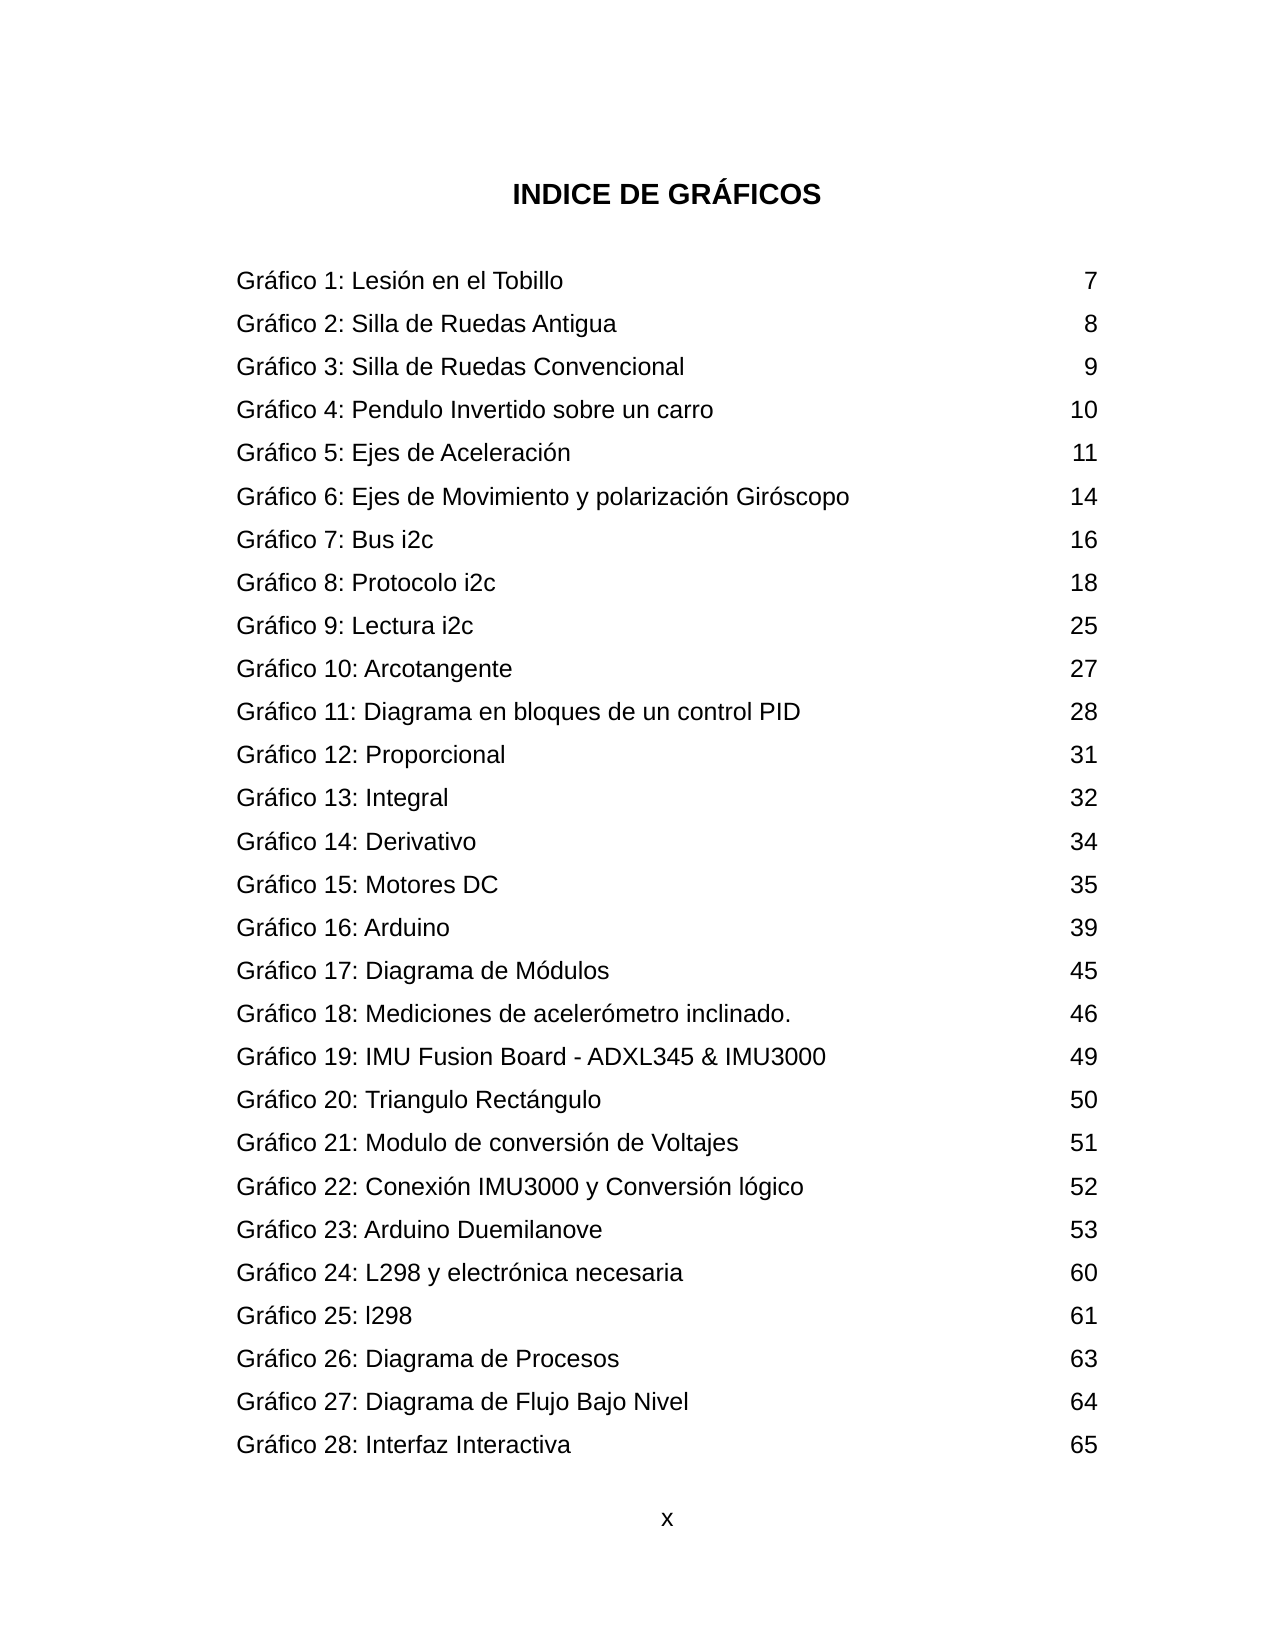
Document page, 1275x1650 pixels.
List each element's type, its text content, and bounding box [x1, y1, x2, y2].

text Gráfico 8: Protocolo i2c 18 [236, 568, 1098, 597]
text Gráfico 17: Diagrama de Módulos 45 [236, 956, 1098, 985]
text Gráfico 24: L298 y electrónica necesaria 60 [236, 1258, 1098, 1287]
text Gráfico 7: Bus i2c 16 [236, 525, 1098, 553]
text Gráfico 10: Arcotangente 27 [236, 654, 1098, 683]
text Gráfico 1: Lesión en el Tobillo 7 Gráfico 2: Silla de Ruedas Antigua 8 Gráfico 3: Silla de Ruedas Convencional 9 [236, 266, 1098, 381]
text Gráfico 5: Ejes de Aceleración 11 [236, 438, 1098, 467]
text Gráfico 27: Diagrama de Flujo Bajo Nivel 64 [236, 1387, 1098, 1416]
text Gráfico 4: Pendulo Invertido sobre un carro 10 [236, 395, 1098, 424]
text Gráfico 11: Diagrama en bloques de un control PID 28 Gráfico 12: Proporcional 31 [236, 697, 1098, 769]
text Gráfico 22: Conexión IMU3000 y Conversión lógico 52 [236, 1172, 1098, 1200]
text Gráfico 16: Arduino 39 [236, 913, 1098, 942]
text Gráfico 6: Ejes de Movimiento y polarización Giróscopo 14 [236, 482, 1098, 510]
text Gráfico 23: Arduino Duemilanove 53 [236, 1215, 1098, 1243]
subtitle INDICE DE GRÁFICOS [236, 177, 1098, 211]
text Gráfico 28: Interfaz Interactiva 65 [236, 1430, 1098, 1459]
text Gráfico 15: Motores DC 35 [236, 870, 1098, 898]
text Gráfico 26: Diagrama de Procesos 63 [236, 1344, 1098, 1373]
text Gráfico 9: Lectura i2c 25 [236, 611, 1098, 640]
text Gráfico 13: Integral 32 [236, 783, 1098, 812]
text Gráfico 14: Derivativo 34 [236, 827, 1098, 855]
text Gráfico 21: Modulo de conversión de Voltajes 51 [236, 1128, 1098, 1157]
text Gráfico 25: l298 61 [236, 1301, 1098, 1330]
text Gráfico 20: Triangulo Rectángulo 50 [236, 1085, 1098, 1114]
text Gráfico 19: IMU Fusion Board - ADXL345 & IMU3000 49 [236, 1042, 1098, 1071]
text Gráfico 18: Mediciones de acelerómetro inclinado. 46 [236, 999, 1098, 1028]
